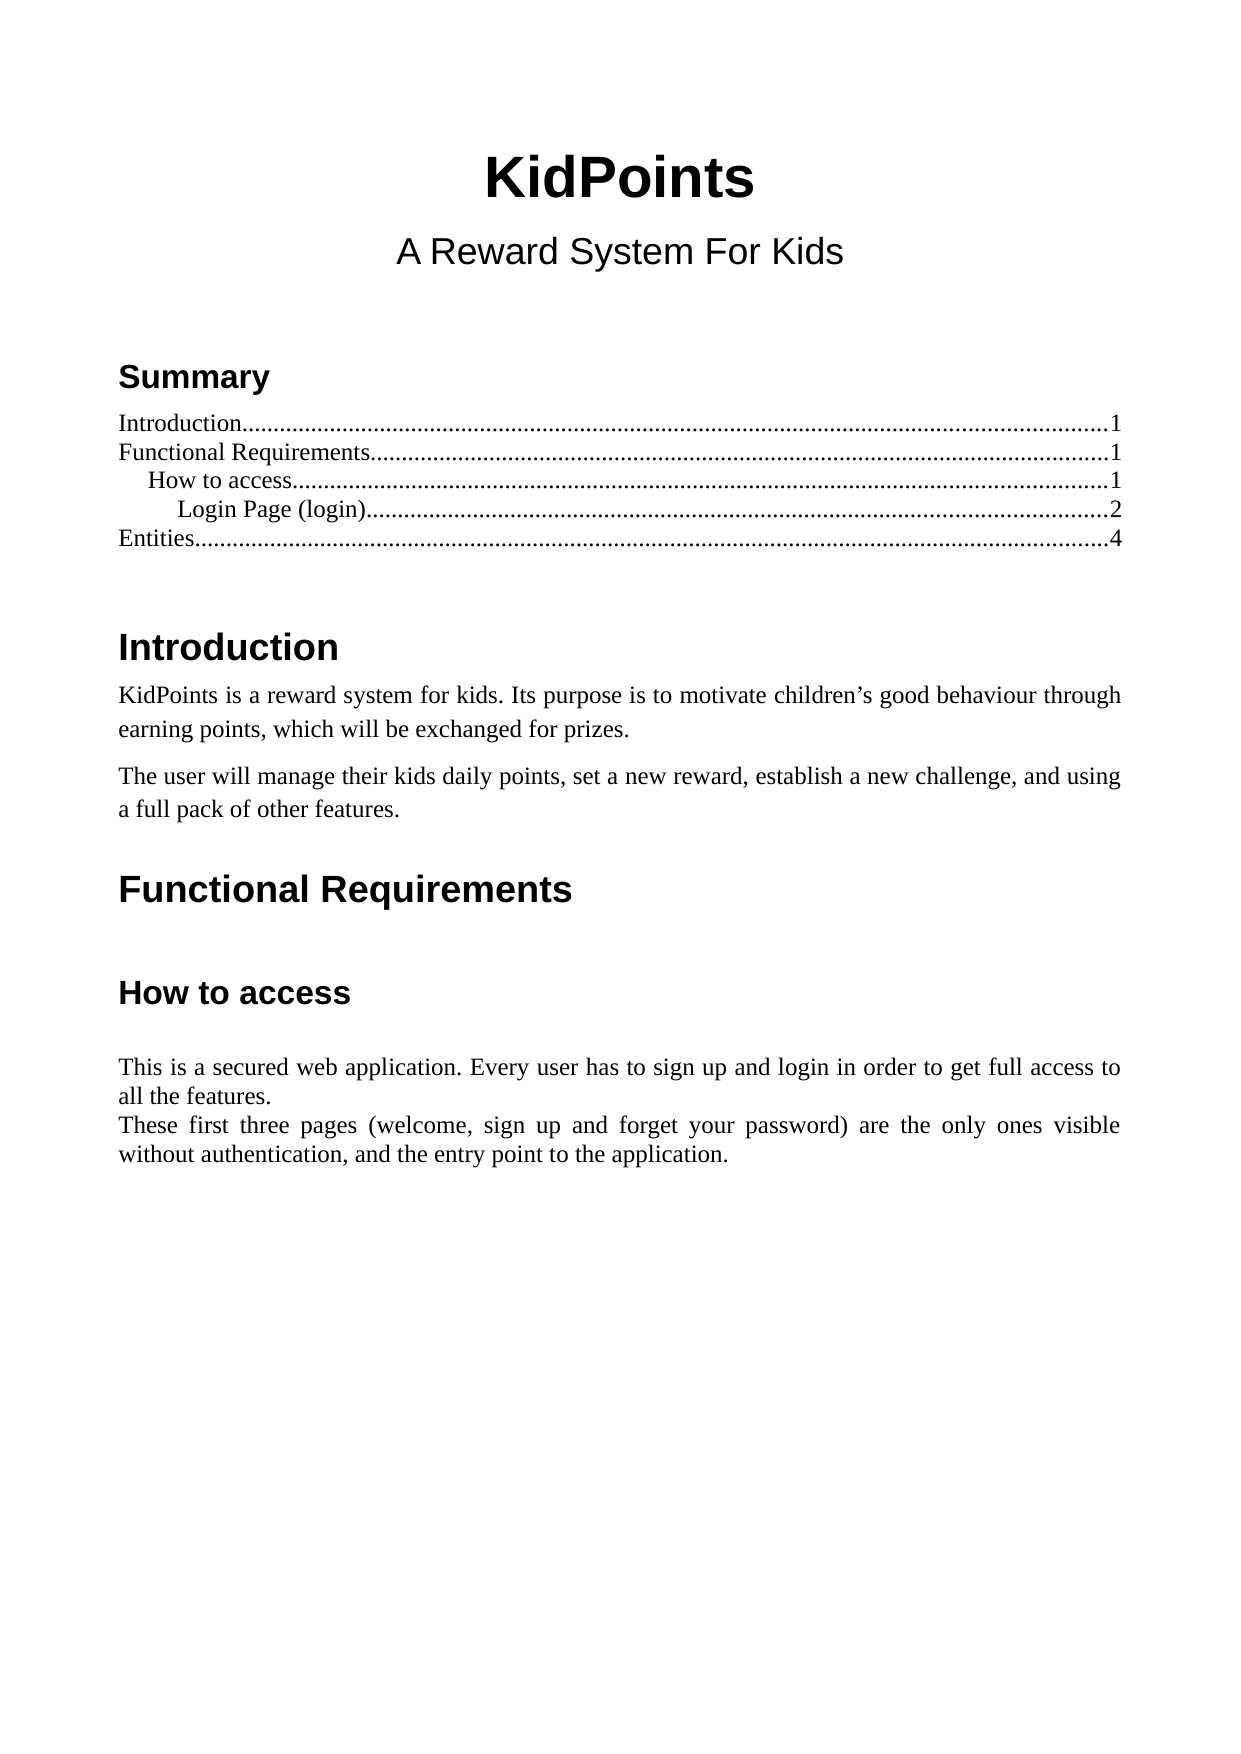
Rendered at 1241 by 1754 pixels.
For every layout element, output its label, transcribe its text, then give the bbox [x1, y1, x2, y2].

subtitle Functional Requirements [118, 867, 1122, 911]
text Entities 4 [118, 523, 1122, 552]
text The user will manage their kids daily points, set a new reward, establish a new challenge, and using a full pack of other features. [118, 761, 1122, 823]
title KidPoints [118, 143, 1122, 210]
text These first three pages (welcome, sign up and forget your password) are the only ones visible without authentication, and the entry point to the application. [118, 1110, 1122, 1167]
text Login Page (login) 2 [177, 494, 1122, 523]
text Introduction 1 [118, 408, 1122, 437]
subtitle Introduction [118, 624, 1122, 668]
text Functional Requirements 1 [118, 437, 1122, 466]
text How to access 1 [148, 466, 1122, 494]
subtitle Summary [118, 357, 1122, 396]
subtitle A Reward System For Kids [118, 229, 1122, 272]
text KidPoints is a reward system for kids. Its purpose is to motivate children’s good behaviour through earning points, which will be exchanged for prizes. [118, 681, 1122, 742]
text This is a secured web application. Every user has to sign up and login in order to get full access to all the features. [118, 1052, 1122, 1110]
subtitle How to access [118, 973, 1122, 1011]
